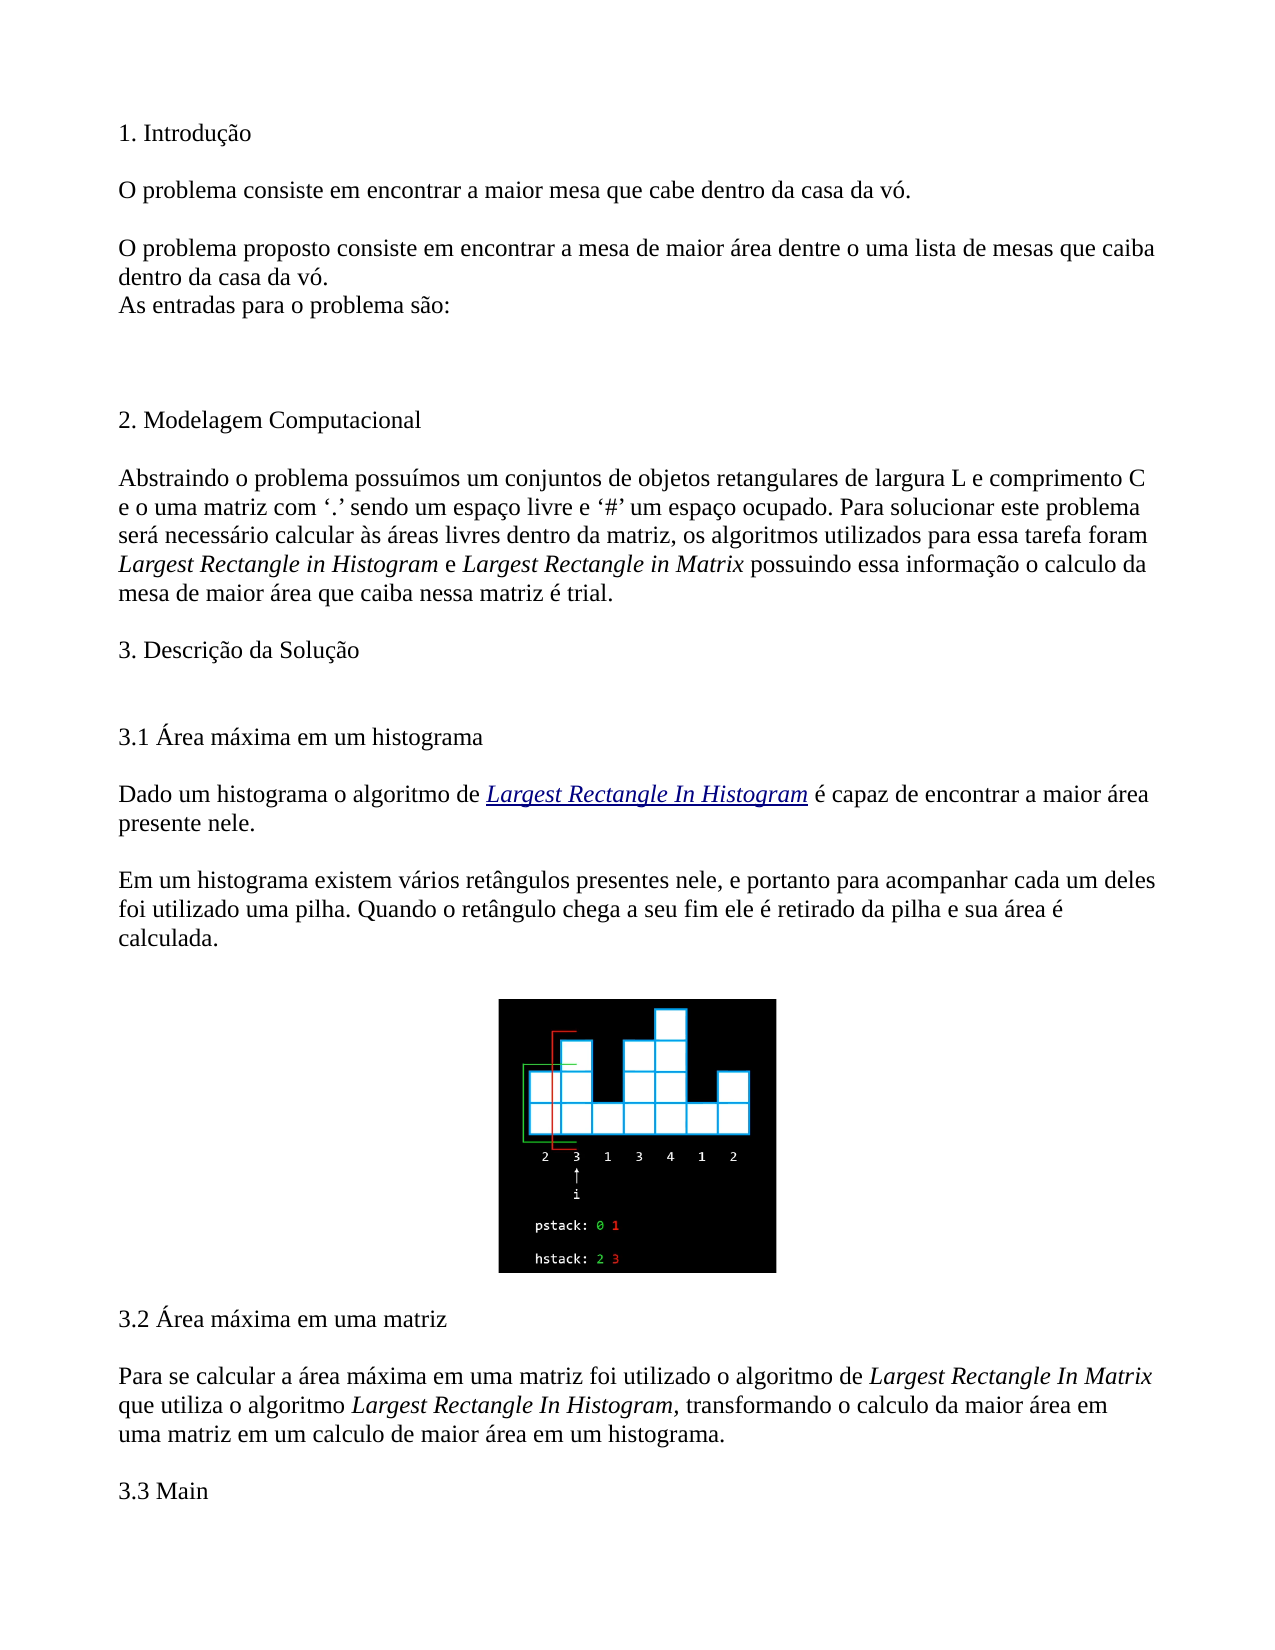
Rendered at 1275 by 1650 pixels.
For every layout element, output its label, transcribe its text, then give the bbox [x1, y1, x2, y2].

text 2. Modelagem Computacional [118, 406, 1157, 434]
text 3.2 Área máxima em uma matriz [118, 1304, 1157, 1333]
text Em um histograma existem vários retângulos presentes nele, e portanto para acompanhar cada um deles foi utilizado uma pilha. Quando o retângulo chega a seu fim ele é retirado da pilha e sua área é calculada. [118, 866, 1157, 952]
text Dado um histograma o algoritmo de Largest Rectangle In Histogram é capaz de encontrar a maior área presente nele. [118, 779, 1157, 837]
text Para se calcular a área máxima em uma matriz foi utilizado o algoritmo de Largest Rectangle In Matrix que utiliza o algoritmo Largest Rectangle In Histogram, transformando o calculo da maior área em uma matriz em um calculo de maior área em um histograma. [118, 1361, 1157, 1448]
text 3.1 Área máxima em um histograma [118, 722, 1157, 751]
text 1. Introdução [118, 118, 1157, 147]
text Abstraindo o problema possuímos um conjuntos de objetos retangulares de largura L e comprimento C e o uma matriz com ‘.’ sendo um espaço livre e ‘#’ um espaço ocupado. Para solucionar este problema será necessário calcular às áreas livres dentro da matriz, os algoritmos utilizados para essa tarefa foram Largest Rectangle in Histogram e Largest Rectangle in Matrix possuindo essa informação o calculo da mesa de maior área que caiba nessa matriz é trial. [118, 463, 1157, 607]
text 3. Descrição da Solução [118, 636, 1157, 664]
text [496, 996, 779, 1275]
text 3.3 Main [118, 1476, 1157, 1505]
text O problema proposto consiste em encontrar a mesa de maior área dentre o uma lista de mesas que caiba dentro da casa da vó. [118, 233, 1157, 291]
picture [498, 999, 777, 1273]
text As entradas para o problema são: [118, 291, 1157, 319]
text O problema consiste em encontrar a maior mesa que cabe dentro da casa da vó. [118, 176, 1157, 204]
